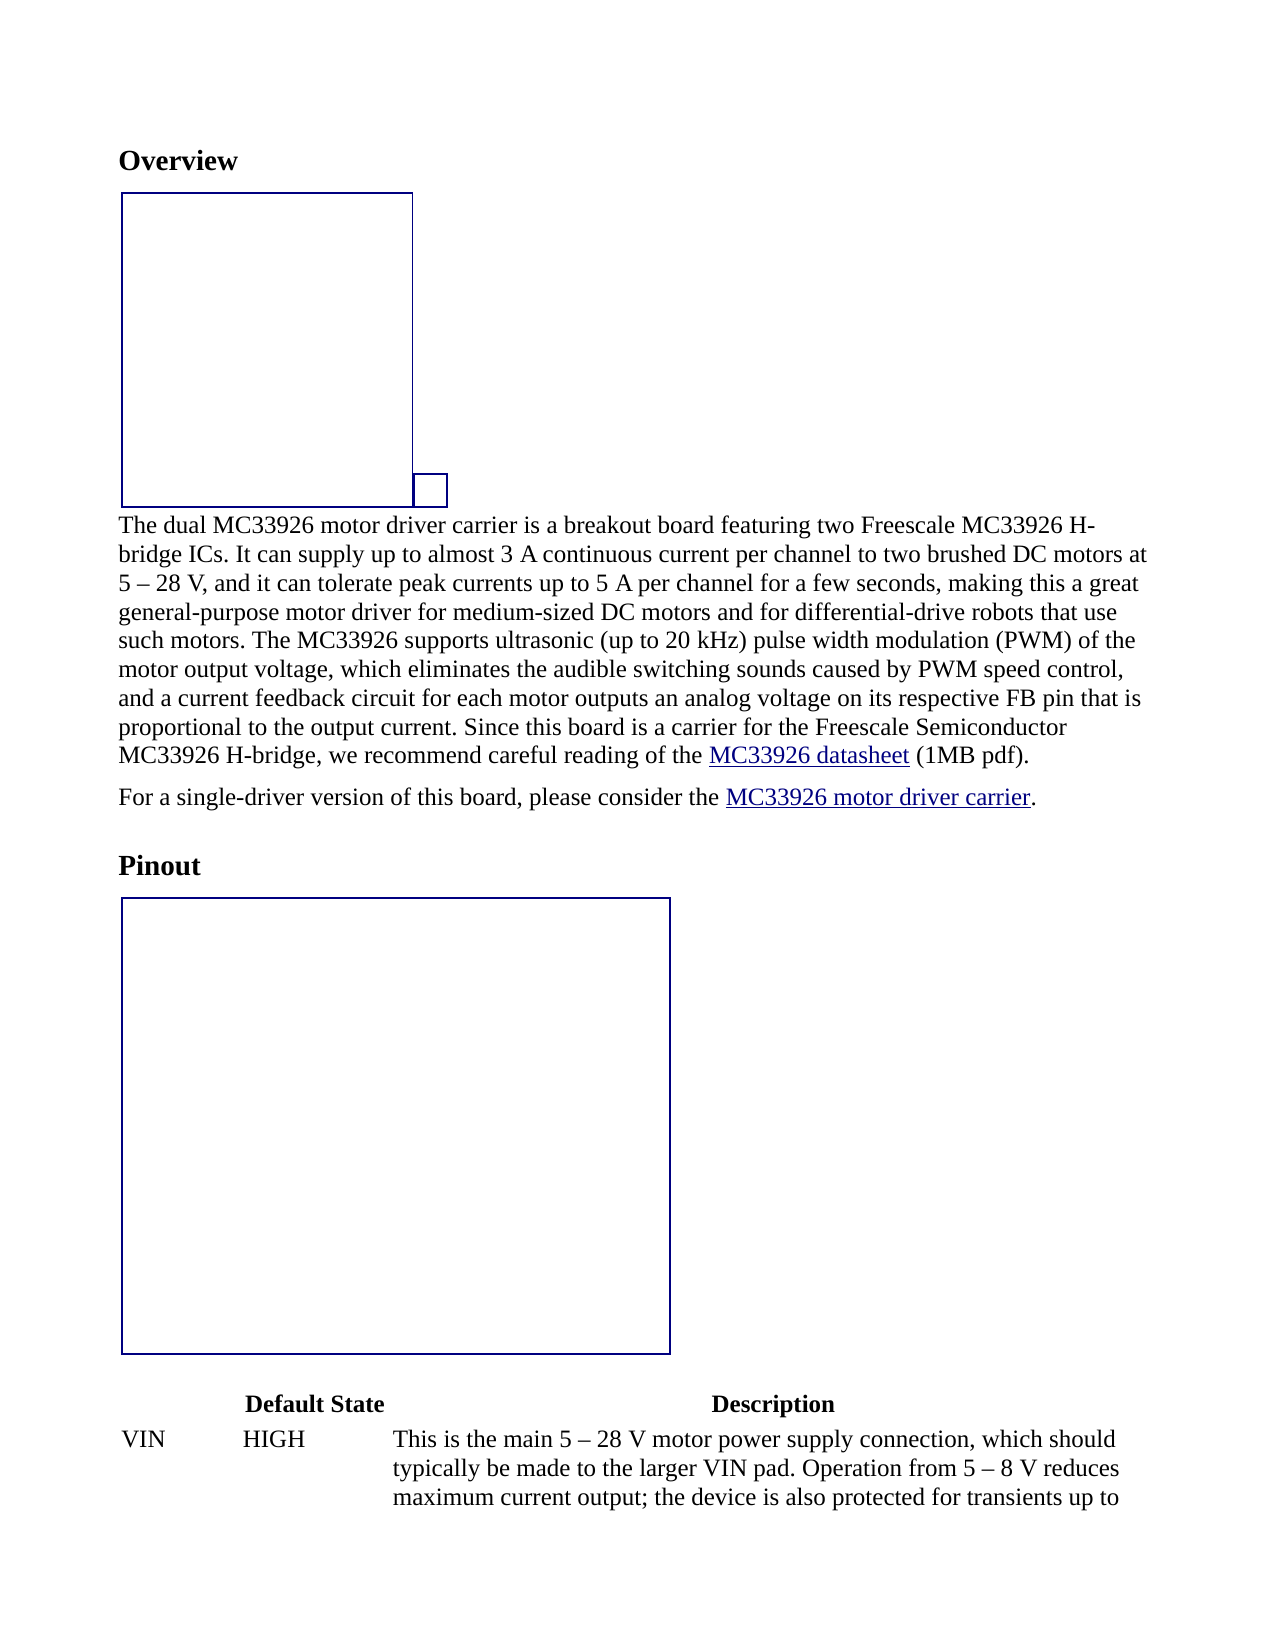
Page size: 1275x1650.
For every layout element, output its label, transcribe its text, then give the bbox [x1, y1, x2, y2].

table_header Default State [240, 1387, 390, 1421]
table_cell HIGH [240, 1421, 390, 1513]
subtitle Overview [118, 143, 1157, 177]
text For a single-driver version of this board, please consider the MC33926 motor driver carrier. [118, 782, 1157, 811]
table_cell VIN [118, 1421, 240, 1513]
table_header Description [390, 1387, 1157, 1421]
table_cell This is the main 5 – 28 V motor power supply connection, which should typically be made to the larger VIN pad. Operation from 5 – 8 V reduces maximum current output; the device is also protected for transients up to [390, 1421, 1157, 1513]
text The dual MC33926 motor driver carrier is a breakout board featuring two Freescale MC33926 H-bridge ICs. It can supply up to almost 3 A continuous current per channel to two brushed DC motors at 5 – 28 V, and it can tolerate peak currents up to 5 A per channel for a few seconds, making this a great general-purpose motor driver for medium-sized DC motors and for differential-drive robots that use such motors. The MC33926 supports ultrasonic (up to 20 kHz) pulse width modulation (PWM) of the motor output voltage, which eliminates the audible switching sounds caused by PWM speed control, and a current feedback circuit for each motor outputs an analog voltage on its respective FB pin that is proportional to the output current. Since this board is a carrier for the Freescale Semiconductor MC33926 H-bridge, we recommend careful reading of the MC33926 datasheet (1MB pdf). [118, 511, 1157, 769]
table_header [118, 189, 460, 511]
subtitle Pinout [118, 848, 1157, 882]
table_header [118, 894, 683, 1358]
table_header [118, 1387, 240, 1421]
